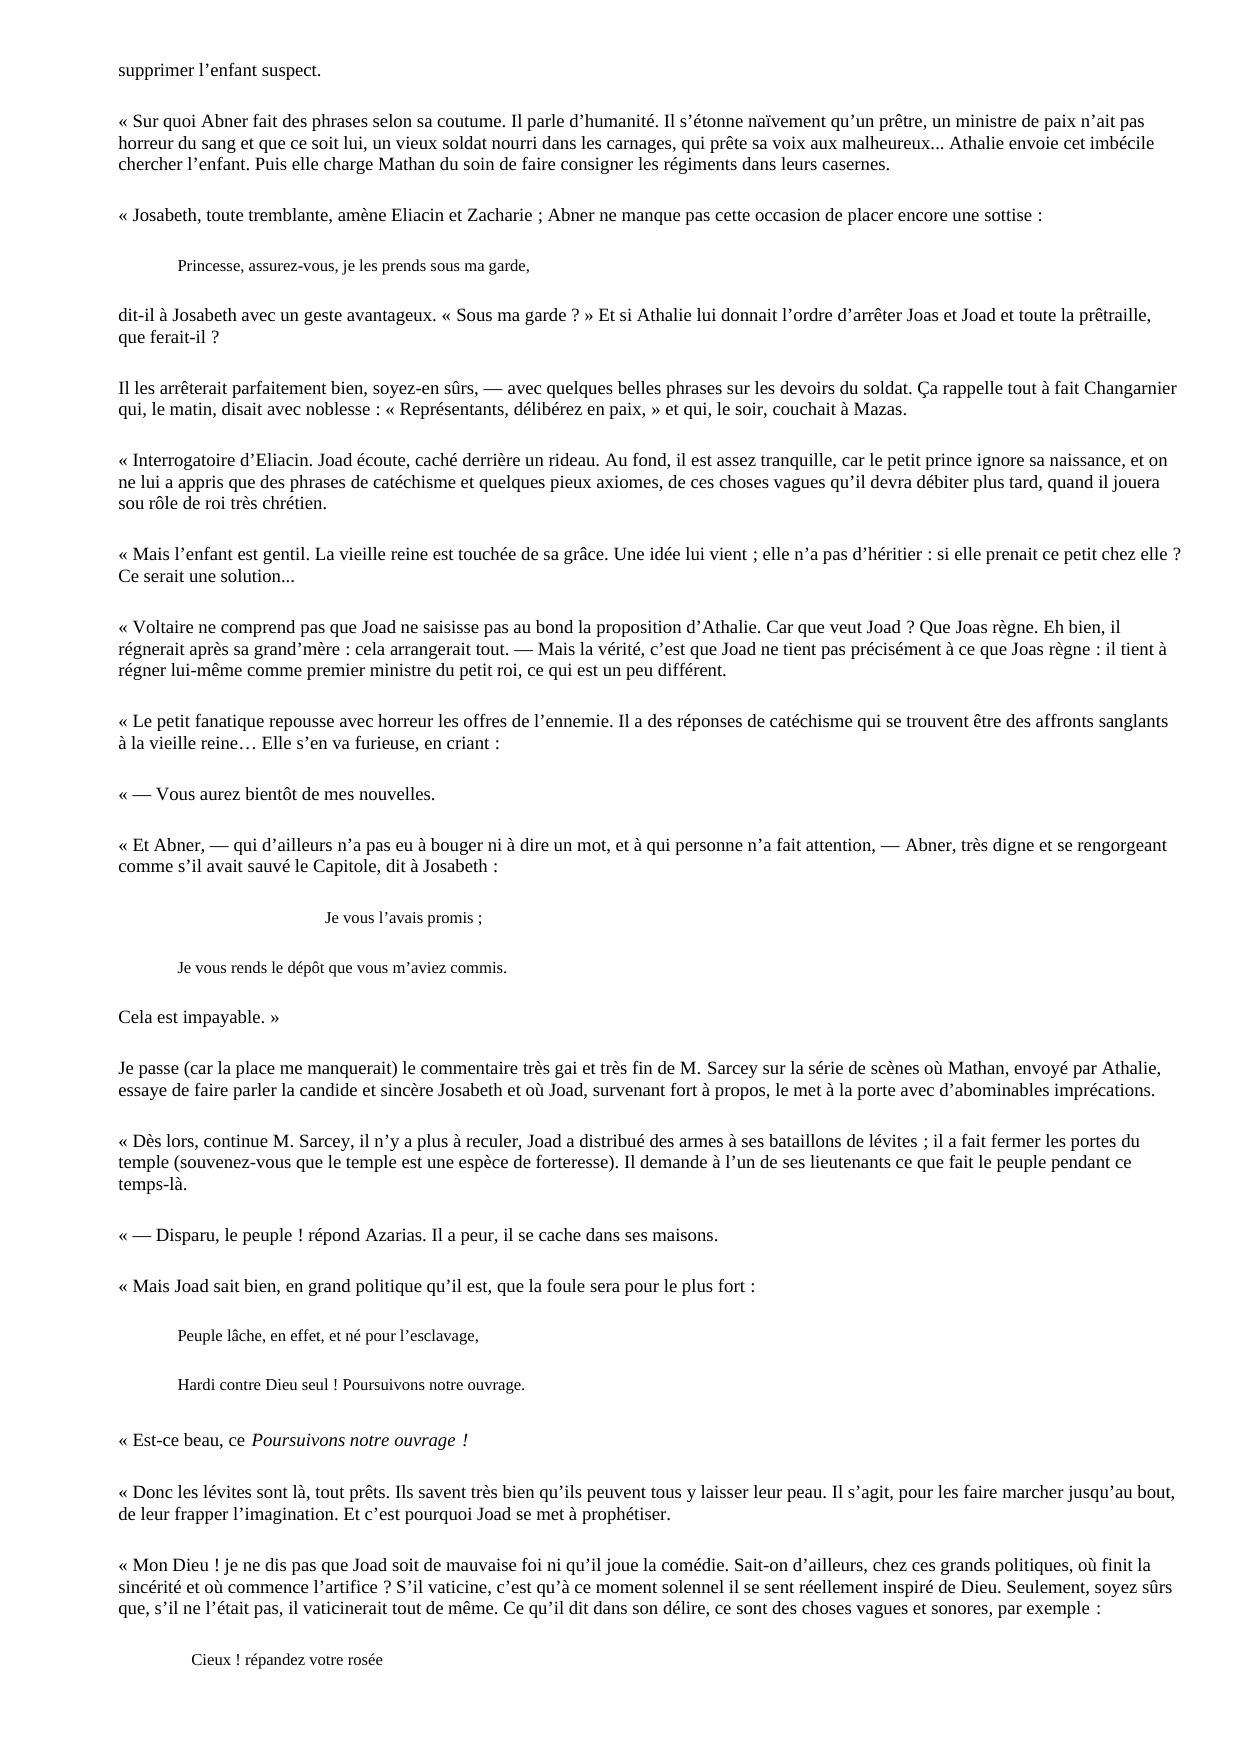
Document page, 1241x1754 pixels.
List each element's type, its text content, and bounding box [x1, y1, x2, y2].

text dit-il à Josabeth avec un geste avantageux. « Sous ma garde ? » Et si Athalie lui donnait l’ordre d’arrêter Joas et Joad et toute la prêtraille, que ferait-il ? [118, 304, 1181, 347]
text Princesse, assurez-vous, je les prends sous ma garde, [177, 255, 1122, 274]
text « Sur quoi Abner fait des phrases selon sa coutume. Il parle d’humanité. Il s’étonne naïvement qu’un prêtre, un ministre de paix n’ait pas horreur du sang et que ce soit lui, un vieux soldat nourri dans les carnages, qui prête sa voix aux malheureux... Athalie envoie cet imbécile chercher l’enfant. Puis elle charge Mathan du soin de faire consigner les régiments dans leurs casernes. [118, 110, 1181, 175]
text « Mais Joad sait bien, en grand politique qu’il est, que la foule sera pour le plus fort : [118, 1275, 1181, 1296]
text Peuple lâche, en effet, et né pour l’esclavage, [177, 1326, 1122, 1345]
text « — Disparu, le peuple ! répond Azarias. Il a peur, il se cache dans ses maisons. [118, 1224, 1181, 1245]
text Cieux ! répandez votre rosée [177, 1648, 1122, 1670]
text « Josabeth, toute tremblante, amène Eliacin et Zacharie ; Abner ne manque pas cette occasion de placer encore une sottise : [118, 204, 1181, 226]
text « Mais l’enfant est gentil. La vieille reine est touchée de sa grâce. Une idée lui vient ; elle n’a pas d’héritier : si elle prenait ce petit chez elle ? Ce serait une solution... [118, 543, 1181, 586]
text Je vous l’avais promis ; [177, 906, 1122, 928]
text « — Vous aurez bientôt de mes nouvelles. [118, 783, 1181, 804]
text « Le petit fanatique repousse avec horreur les offres de l’ennemie. Il a des réponses de catéchisme qui se trouvent être des affronts sanglants à la vieille reine… Elle s’en va furieuse, en criant : [118, 710, 1181, 753]
text « Interrogatoire d’Eliacin. Joad écoute, caché derrière un rideau. Au fond, il est assez tranquille, car le petit prince ignore sa naissance, et on ne lui a appris que des phrases de catéchisme et quelques pieux axiomes, de ces choses vagues qu’il devra débiter plus tard, quand il jouera sou rôle de roi très chrétien. [118, 449, 1181, 514]
text « Voltaire ne comprend pas que Joad ne saisisse pas au bond la proposition d’Athalie. Car que veut Joad ? Que Joas règne. Eh bien, il régnerait après sa grand’mère : cela arrangerait tout. — Mais la vérité, c’est que Joad ne tient pas précisément à ce que Joas règne : il tient à régner lui-même comme premier ministre du petit roi, ce qui est un peu différent. [118, 616, 1181, 681]
text « Donc les lévites sont là, tout prêts. Ils savent très bien qu’ils peuvent tous y laisser leur peau. Il s’agit, pour les faire marcher jusqu’au bout, de leur frapper l’imagination. Et c’est pourquoi Joad se met à prophétiser. [118, 1481, 1181, 1524]
text « Mon Dieu ! je ne dis pas que Joad soit de mauvaise foi ni qu’il joue la comédie. Sait-on d’ailleurs, chez ces grands politiques, où finit la sincérité et où commence l’artifice ? S’il vaticine, c’est qu’à ce moment solennel il se sent réellement inspiré de Dieu. Seulement, soyez sûrs que, s’il ne l’était pas, il vaticinerait tout de même. Ce qu’il dit dans son délire, ce sont des choses vagues et sonores, par exemple : [118, 1554, 1181, 1619]
text « Et Abner, — qui d’ailleurs n’a pas eu à bouger ni à dire un mot, et à qui personne n’a fait attention, — Abner, très digne et se rengorgeant comme s’il avait sauvé le Capitole, dit à Josabeth : [118, 834, 1181, 877]
text supprimer l’enfant suspect. [118, 59, 1181, 81]
text « Est-ce beau, ce Poursuivons notre ouvrage ! [118, 1423, 1181, 1452]
text Il les arrêterait parfaitement bien, soyez-en sûrs, — avec quelques belles phrases sur les devoirs du soldat. Ça rappelle tout à fait Changarnier qui, le matin, disait avec noblesse : « Représentants, délibérez en paix, » et qui, le soir, couchait à Mazas. [118, 377, 1181, 420]
text Je passe (car la place me manquerait) le commentaire très gai et très fin de M. Sarcey sur la série de scènes où Mathan, envoyé par Athalie, essaye de faire parler la candide et sincère Josabeth et où Joad, survenant fort à propos, le met à la porte avec d’abominables imprécations. [118, 1057, 1181, 1100]
text « Dès lors, continue M. Sarcey, il n’y a plus à reculer, Joad a distribué des armes à ses bataillons de lévites ; il a fait fermer les portes du temple (souvenez-vous que le temple est une espèce de forteresse). Il demande à l’un de ses lieutenants ce que fait le peuple pendant ce temps-là. [118, 1130, 1181, 1194]
text Hardi contre Dieu seul ! Poursuivons notre ouvrage. [177, 1374, 1122, 1394]
text Je vous rends le dépôt que vous m’aviez commis. [177, 957, 1122, 977]
text Cela est impayable. » [118, 1006, 1181, 1028]
